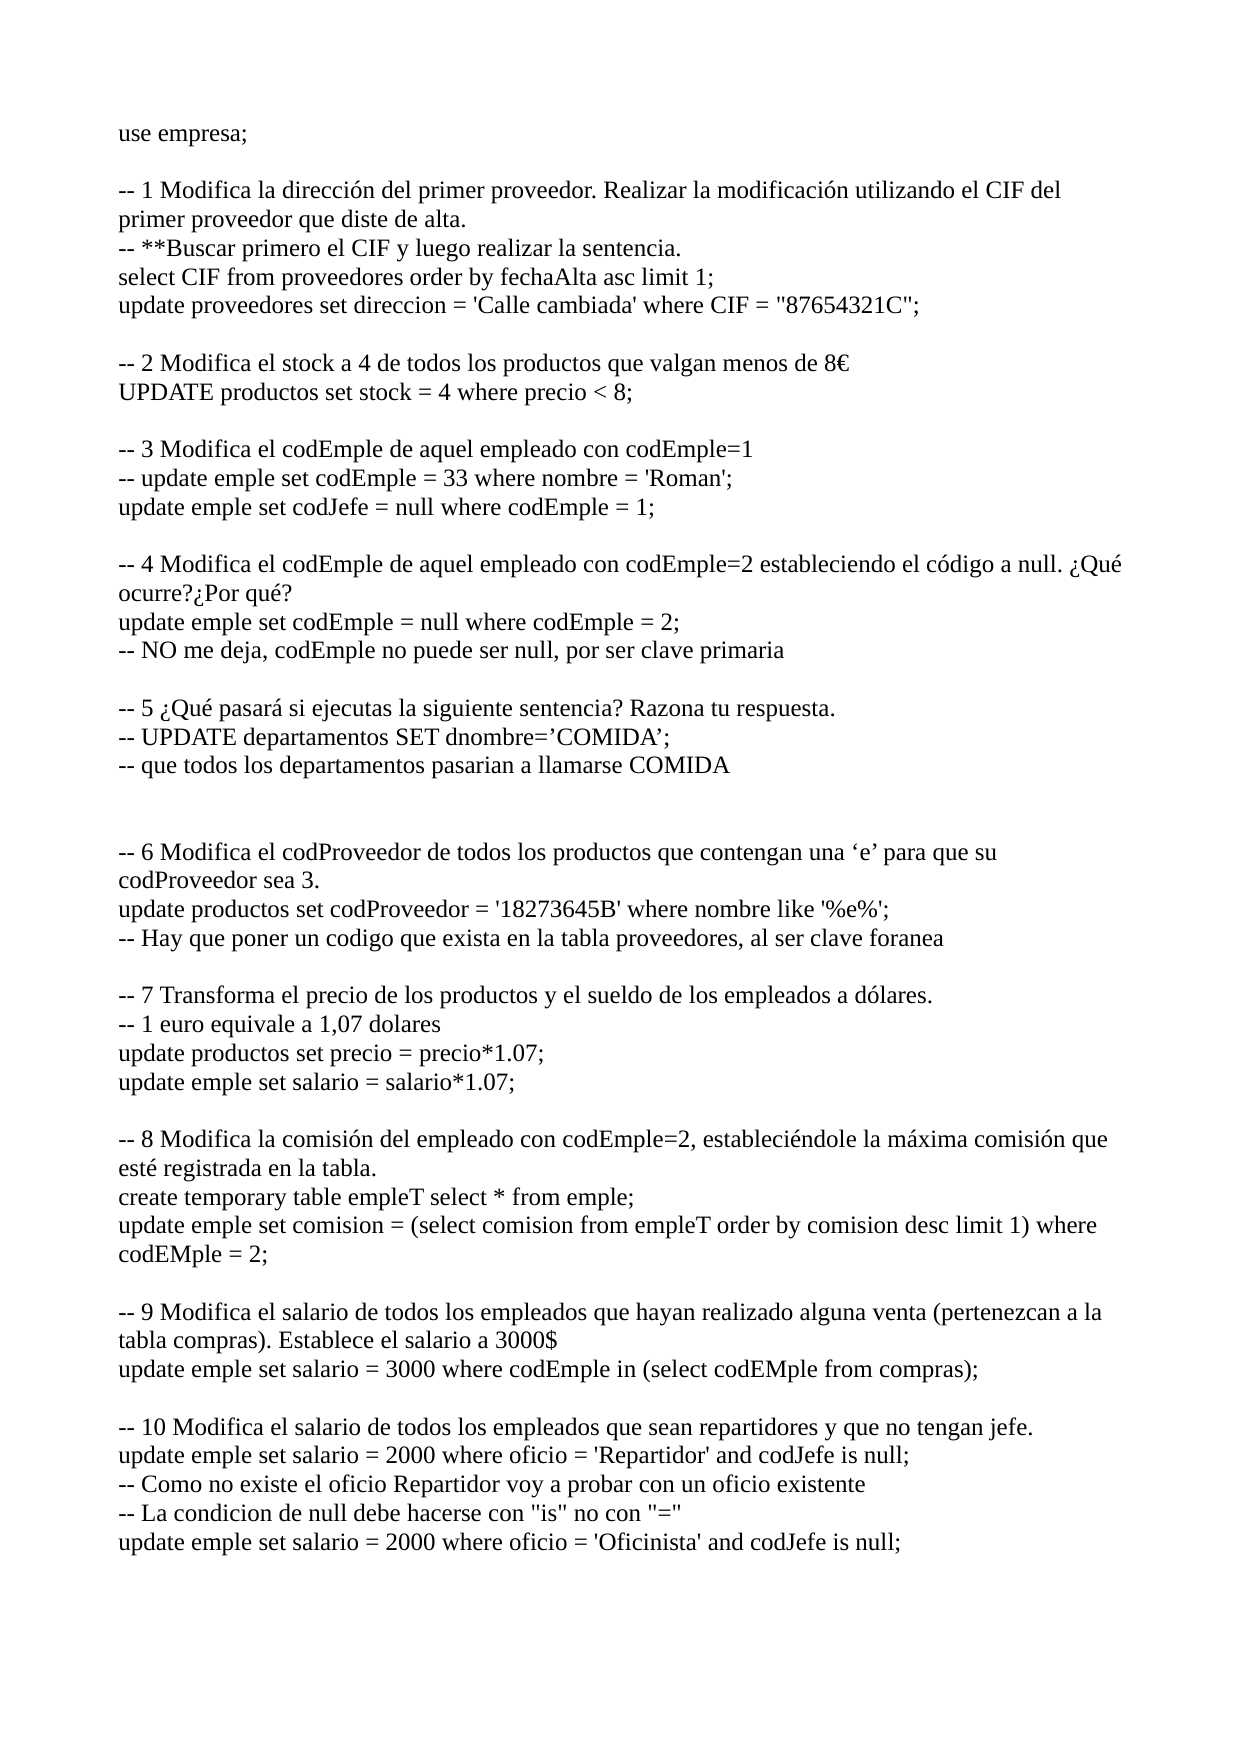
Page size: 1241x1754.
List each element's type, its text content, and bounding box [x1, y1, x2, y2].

text -- Como no existe el oficio Repartidor voy a probar con un oficio existente [118, 1469, 1122, 1498]
text -- que todos los departamentos pasarian a llamarse COMIDA [118, 751, 1122, 779]
text update emple set comision = (select comision from empleT order by comision desc limit 1) where codEMple = 2; [118, 1211, 1122, 1268]
text select CIF from proveedores order by fechaAlta asc limit 1; [118, 262, 1122, 291]
text -- **Buscar primero el CIF y luego realizar la sentencia. [118, 233, 1122, 262]
text -- 8 Modifica la comisión del empleado con codEmple=2, estableciéndole la máxima comisión que esté registrada en la tabla. [118, 1124, 1122, 1182]
text -- 7 Transforma el precio de los productos y el sueldo de los empleados a dólares. [118, 981, 1122, 1009]
text -- NO me deja, codEmple no puede ser null, por ser clave primaria [118, 636, 1122, 664]
text -- 9 Modifica el salario de todos los empleados que hayan realizado alguna venta (pertenezcan a la tabla compras). Establece el salario a 3000$ [118, 1297, 1122, 1354]
text -- 10 Modifica el salario de todos los empleados que sean repartidores y que no tengan jefe. [118, 1412, 1122, 1441]
text update proveedores set direccion = 'Calle cambiada' where CIF = "87654321C"; [118, 291, 1122, 319]
text -- UPDATE departamentos SET dnombre=’COMIDA’; [118, 722, 1122, 751]
text -- La condicion de null debe hacerse con "is" no con "=" [118, 1498, 1122, 1527]
text -- 1 euro equivale a 1,07 dolares [118, 1009, 1122, 1038]
text use empresa; [118, 118, 1122, 147]
text update emple set salario = 2000 where oficio = 'Oficinista' and codJefe is null; [118, 1527, 1122, 1556]
text -- 2 Modifica el stock a 4 de todos los productos que valgan menos de 8€ [118, 348, 1122, 377]
text update emple set salario = 2000 where oficio = 'Repartidor' and codJefe is null; [118, 1441, 1122, 1469]
text -- 3 Modifica el codEmple de aquel empleado con codEmple=1 [118, 434, 1122, 463]
text update emple set codEmple = null where codEmple = 2; [118, 607, 1122, 636]
text -- 6 Modifica el codProveedor de todos los productos que contengan una ‘e’ para que su codProveedor sea 3. [118, 837, 1122, 894]
text update emple set codJefe = null where codEmple = 1; [118, 492, 1122, 521]
text -- update emple set codEmple = 33 where nombre = 'Roman'; [118, 463, 1122, 492]
text update emple set salario = 3000 where codEmple in (select codEMple from compras); [118, 1354, 1122, 1383]
text -- Hay que poner un codigo que exista en la tabla proveedores, al ser clave foranea [118, 923, 1122, 952]
text -- 4 Modifica el codEmple de aquel empleado con codEmple=2 estableciendo el código a null. ¿Qué ocurre?¿Por qué? [118, 549, 1122, 607]
text update productos set codProveedor = '18273645B' where nombre like '%e%'; [118, 894, 1122, 923]
text -- 5 ¿Qué pasará si ejecutas la siguiente sentencia? Razona tu respuesta. [118, 693, 1122, 722]
text UPDATE productos set stock = 4 where precio < 8; [118, 377, 1122, 406]
text -- 1 Modifica la dirección del primer proveedor. Realizar la modificación utilizando el CIF del primer proveedor que diste de alta. [118, 176, 1122, 233]
text create temporary table empleT select * from emple; [118, 1182, 1122, 1211]
text update emple set salario = salario*1.07; [118, 1067, 1122, 1096]
text update productos set precio = precio*1.07; [118, 1038, 1122, 1067]
